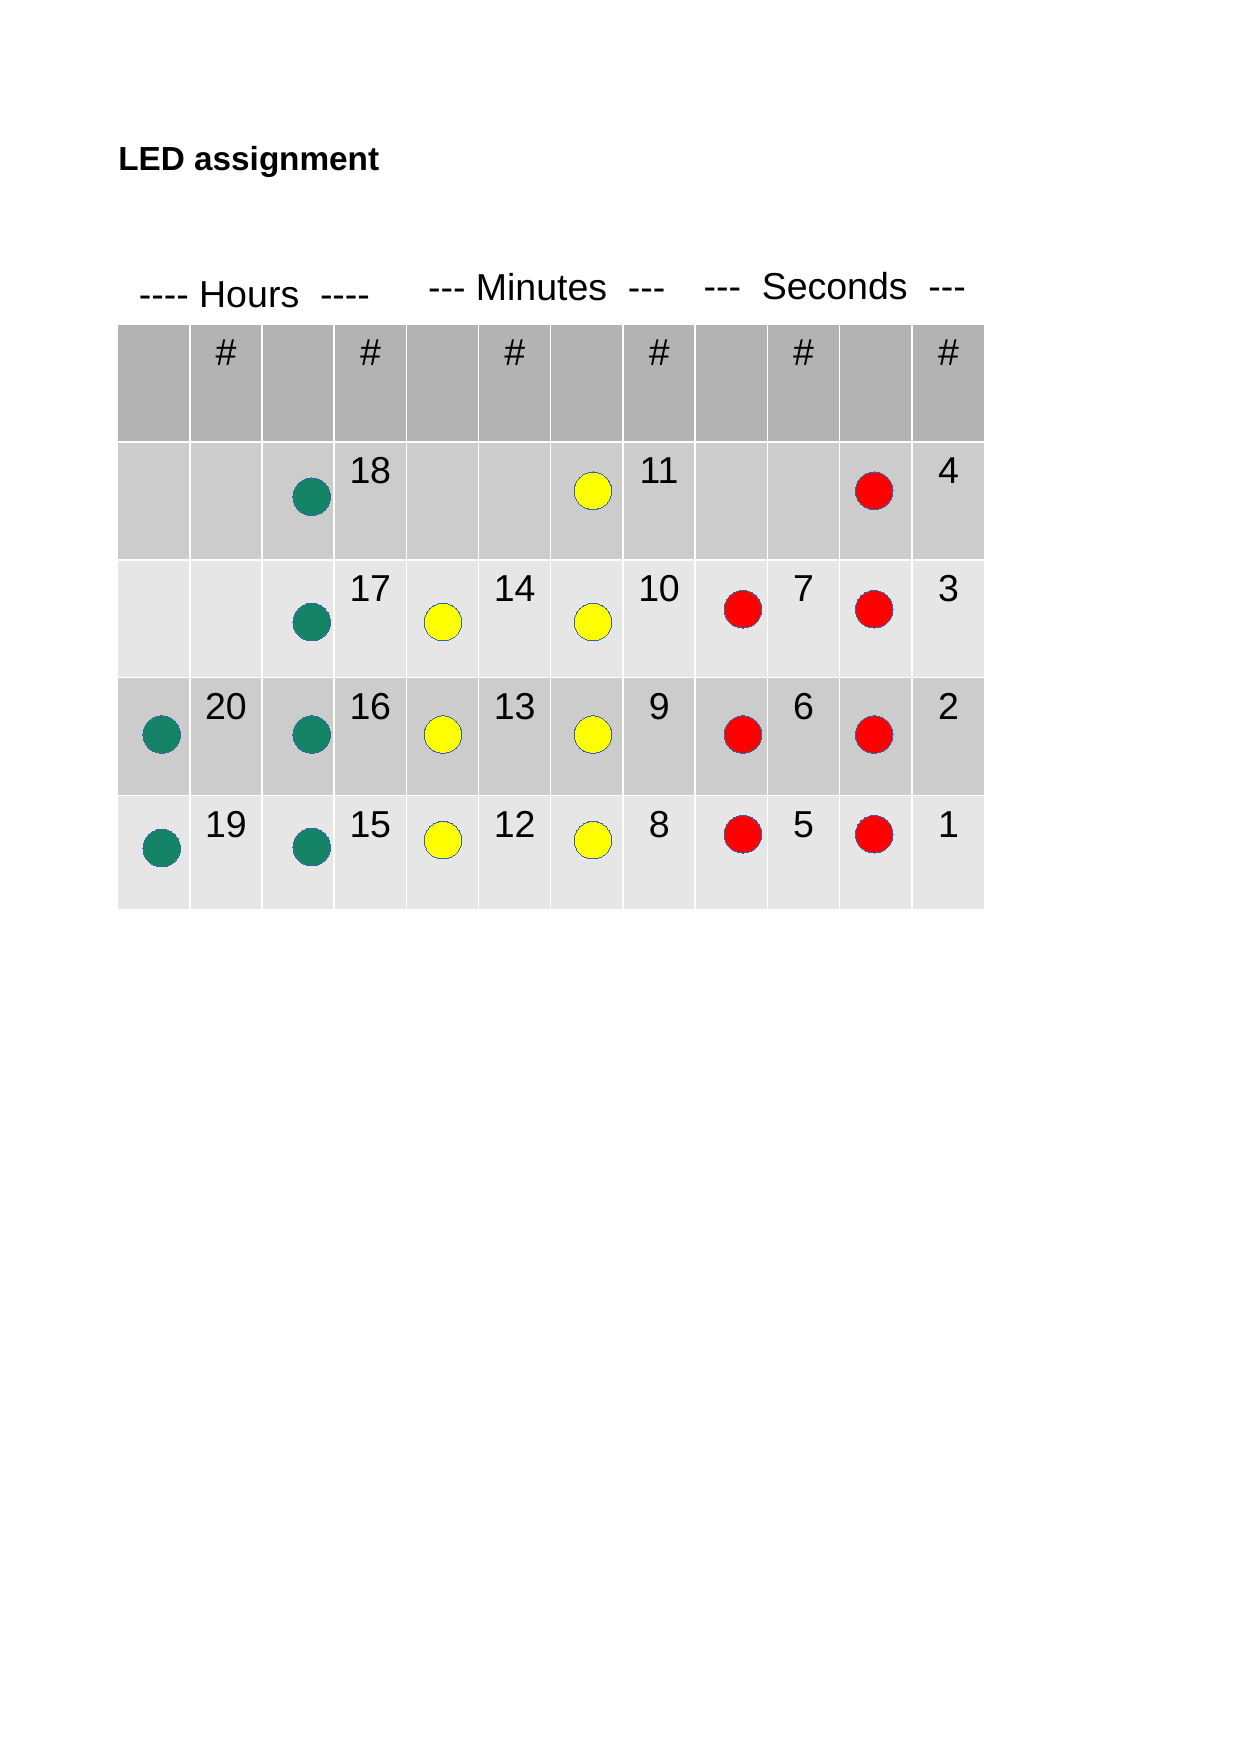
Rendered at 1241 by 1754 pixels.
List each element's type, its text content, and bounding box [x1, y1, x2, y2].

subtitle LED assignment [118, 139, 1122, 177]
